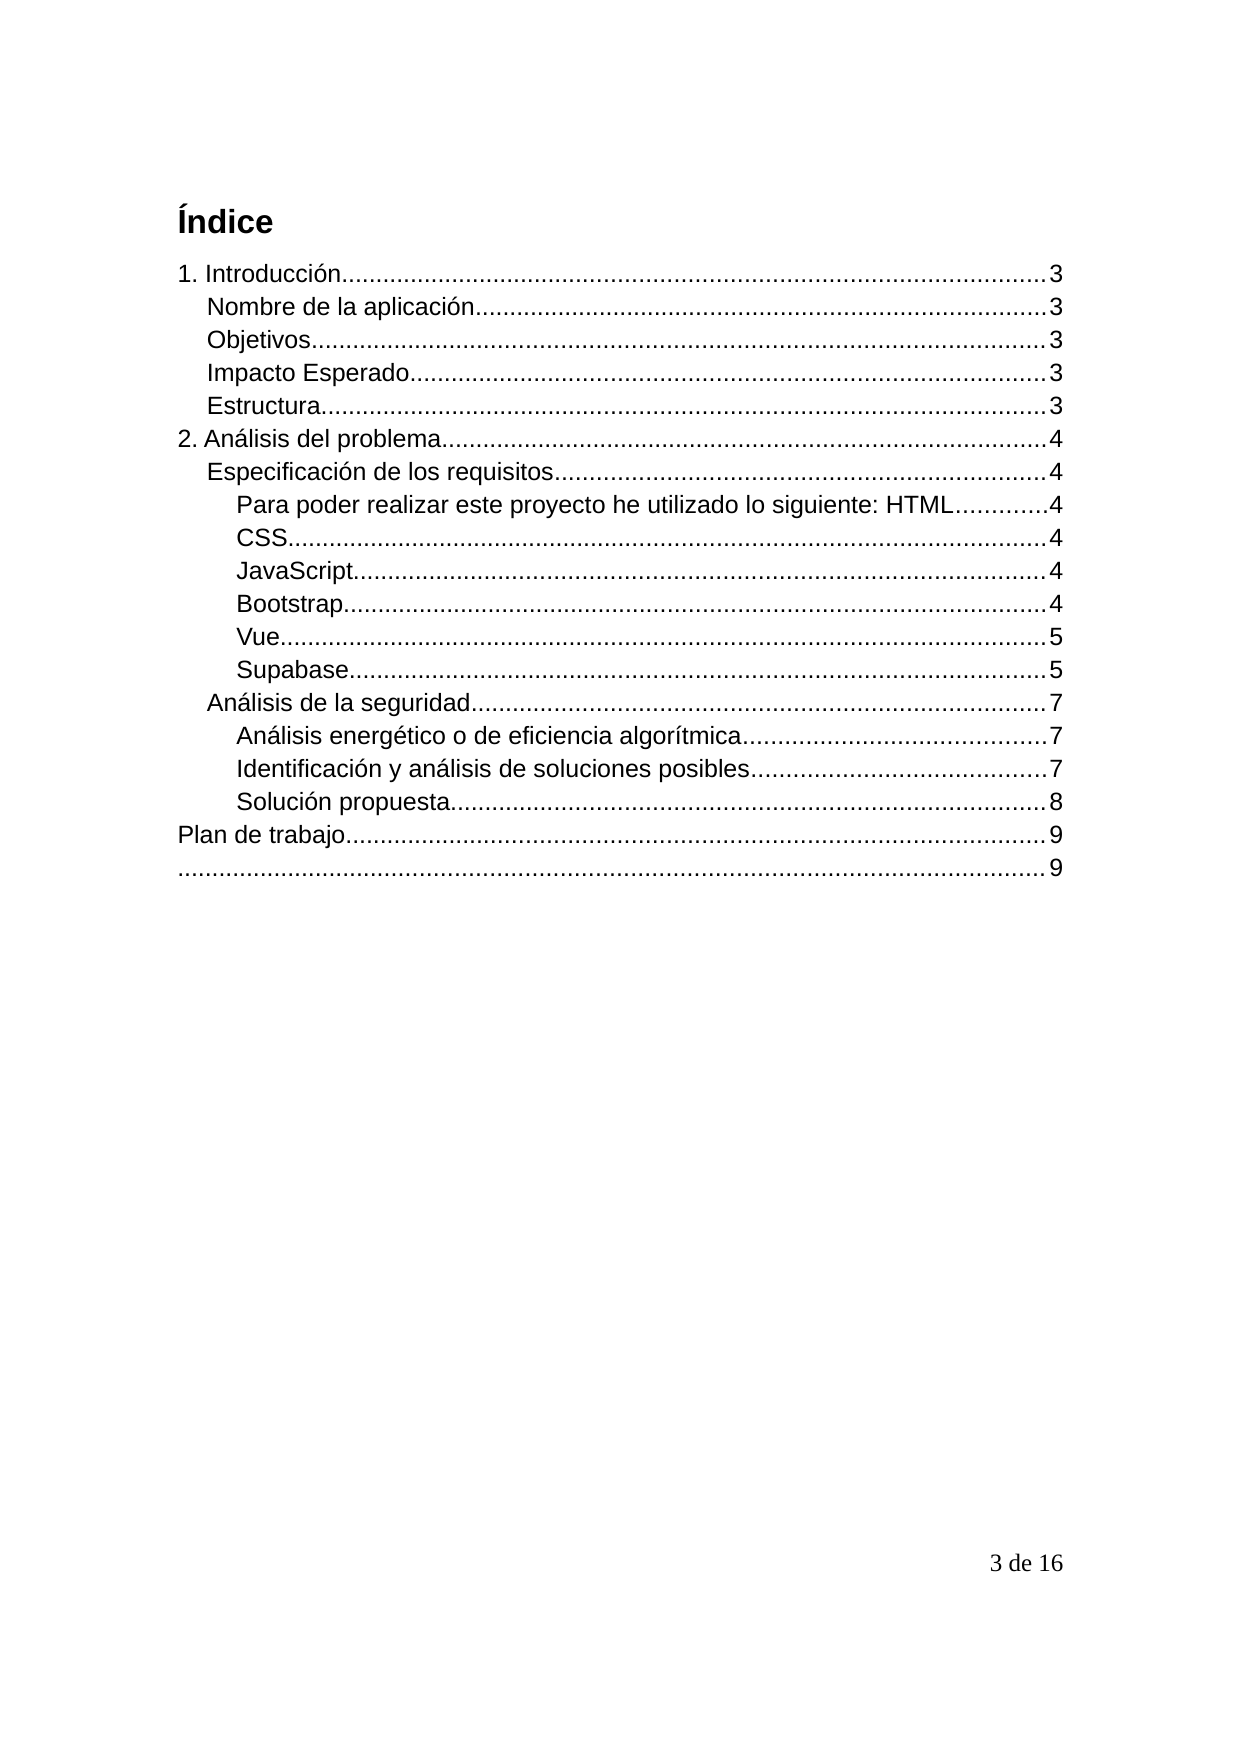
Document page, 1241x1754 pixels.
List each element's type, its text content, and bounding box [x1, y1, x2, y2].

text Solución propuesta 8 [236, 787, 1063, 816]
text 2. Análisis del problema 4 [177, 424, 1063, 453]
text Análisis energético o de eficiencia algorítmica 7 [236, 721, 1063, 750]
text Identificación y análisis de soluciones posibles 7 [236, 754, 1063, 783]
text Estructura 3 [207, 391, 1063, 420]
text JavaScript 4 [236, 556, 1063, 585]
text Bootstrap 4 [236, 589, 1063, 618]
text Objetivos 3 [207, 325, 1063, 354]
text 9 [177, 853, 1063, 882]
subtitle Índice [177, 202, 1063, 241]
text Impacto Esperado 3 [207, 358, 1063, 387]
text Especificación de los requisitos 4 [207, 457, 1063, 486]
text Plan de trabajo 9 [177, 820, 1063, 849]
text 1. Introducción 3 [177, 259, 1063, 288]
text Para poder realizar este proyecto he utilizado lo siguiente: HTML 4 [236, 490, 1063, 519]
text Supabase 5 [236, 655, 1063, 684]
text CSS 4 [236, 523, 1063, 552]
text Vue 5 [236, 622, 1063, 651]
text Nombre de la aplicación 3 [207, 292, 1063, 321]
text Análisis de la seguridad 7 [207, 688, 1063, 717]
